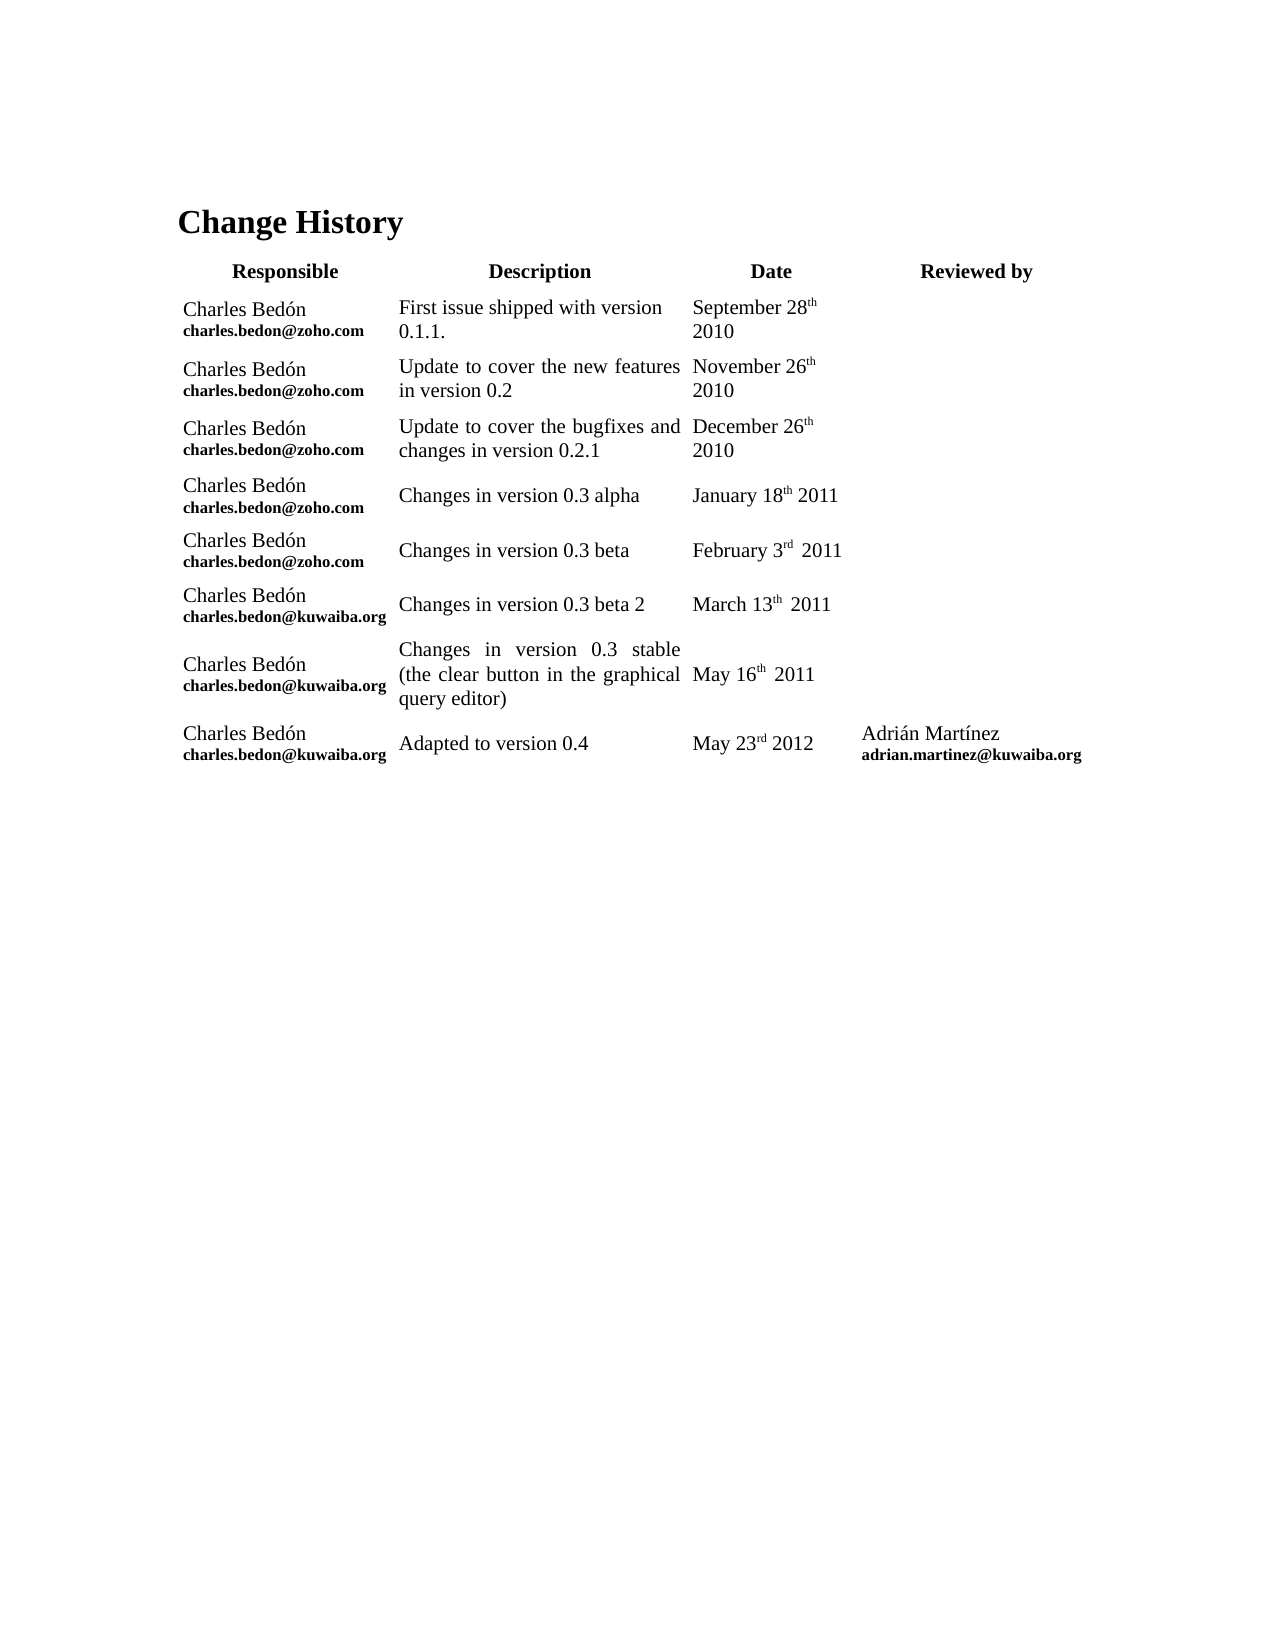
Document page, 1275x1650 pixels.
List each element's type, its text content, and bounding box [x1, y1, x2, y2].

table_cell May 16th 2011 [687, 632, 856, 715]
table_header Description [393, 253, 687, 289]
table_cell Adrián Martínez adrian.martinez@kuwaiba.org [856, 715, 1097, 770]
table_header Responsible [177, 253, 393, 289]
table_cell Update to cover the bugfixes and changes in version 0.2.1 [393, 408, 687, 468]
table_cell Changes in version 0.3 alpha [393, 468, 687, 522]
table_cell Charles Bedón charles.bedon@zoho.com [177, 468, 393, 522]
table_cell Changes in version 0.3 beta 2 [393, 577, 687, 632]
table_cell Charles Bedón charles.bedon@zoho.com [177, 349, 393, 408]
table_cell [856, 632, 1097, 715]
table_cell February 3rd 2011 [687, 522, 856, 577]
subtitle Change History [177, 202, 1098, 241]
table_cell [856, 349, 1097, 408]
table_header Date [687, 253, 856, 289]
table_cell Charles Bedón charles.bedon@kuwaiba.org [177, 577, 393, 632]
table_cell [856, 289, 1097, 348]
table_cell Update to cover the new features in version 0.2 [393, 349, 687, 408]
table_cell December 26th 2010 [687, 408, 856, 468]
table_cell November 26th 2010 [687, 349, 856, 408]
table_cell Charles Bedón charles.bedon@zoho.com [177, 522, 393, 577]
table_cell September 28th 2010 [687, 289, 856, 348]
table_cell [856, 408, 1097, 468]
table_cell January 18th 2011 [687, 468, 856, 522]
table_header Reviewed by [856, 253, 1097, 289]
table_cell Charles Bedón charles.bedon@zoho.com [177, 408, 393, 468]
table_cell [856, 522, 1097, 577]
table_cell First issue shipped with version 0.1.1. [393, 289, 687, 348]
table_cell Changes in version 0.3 beta [393, 522, 687, 577]
table_cell March 13th 2011 [687, 577, 856, 632]
table_cell [856, 577, 1097, 632]
table_cell Changes in version 0.3 stable (the clear button in the graphical query editor) [393, 632, 687, 715]
table_cell Adapted to version 0.4 [393, 715, 687, 770]
table_cell Charles Bedón charles.bedon@kuwaiba.org [177, 632, 393, 715]
table_cell May 23rd 2012 [687, 715, 856, 770]
table_cell Charles Bedón charles.bedon@zoho.com [177, 289, 393, 348]
table_cell [856, 468, 1097, 522]
table_cell Charles Bedón charles.bedon@kuwaiba.org [177, 715, 393, 770]
